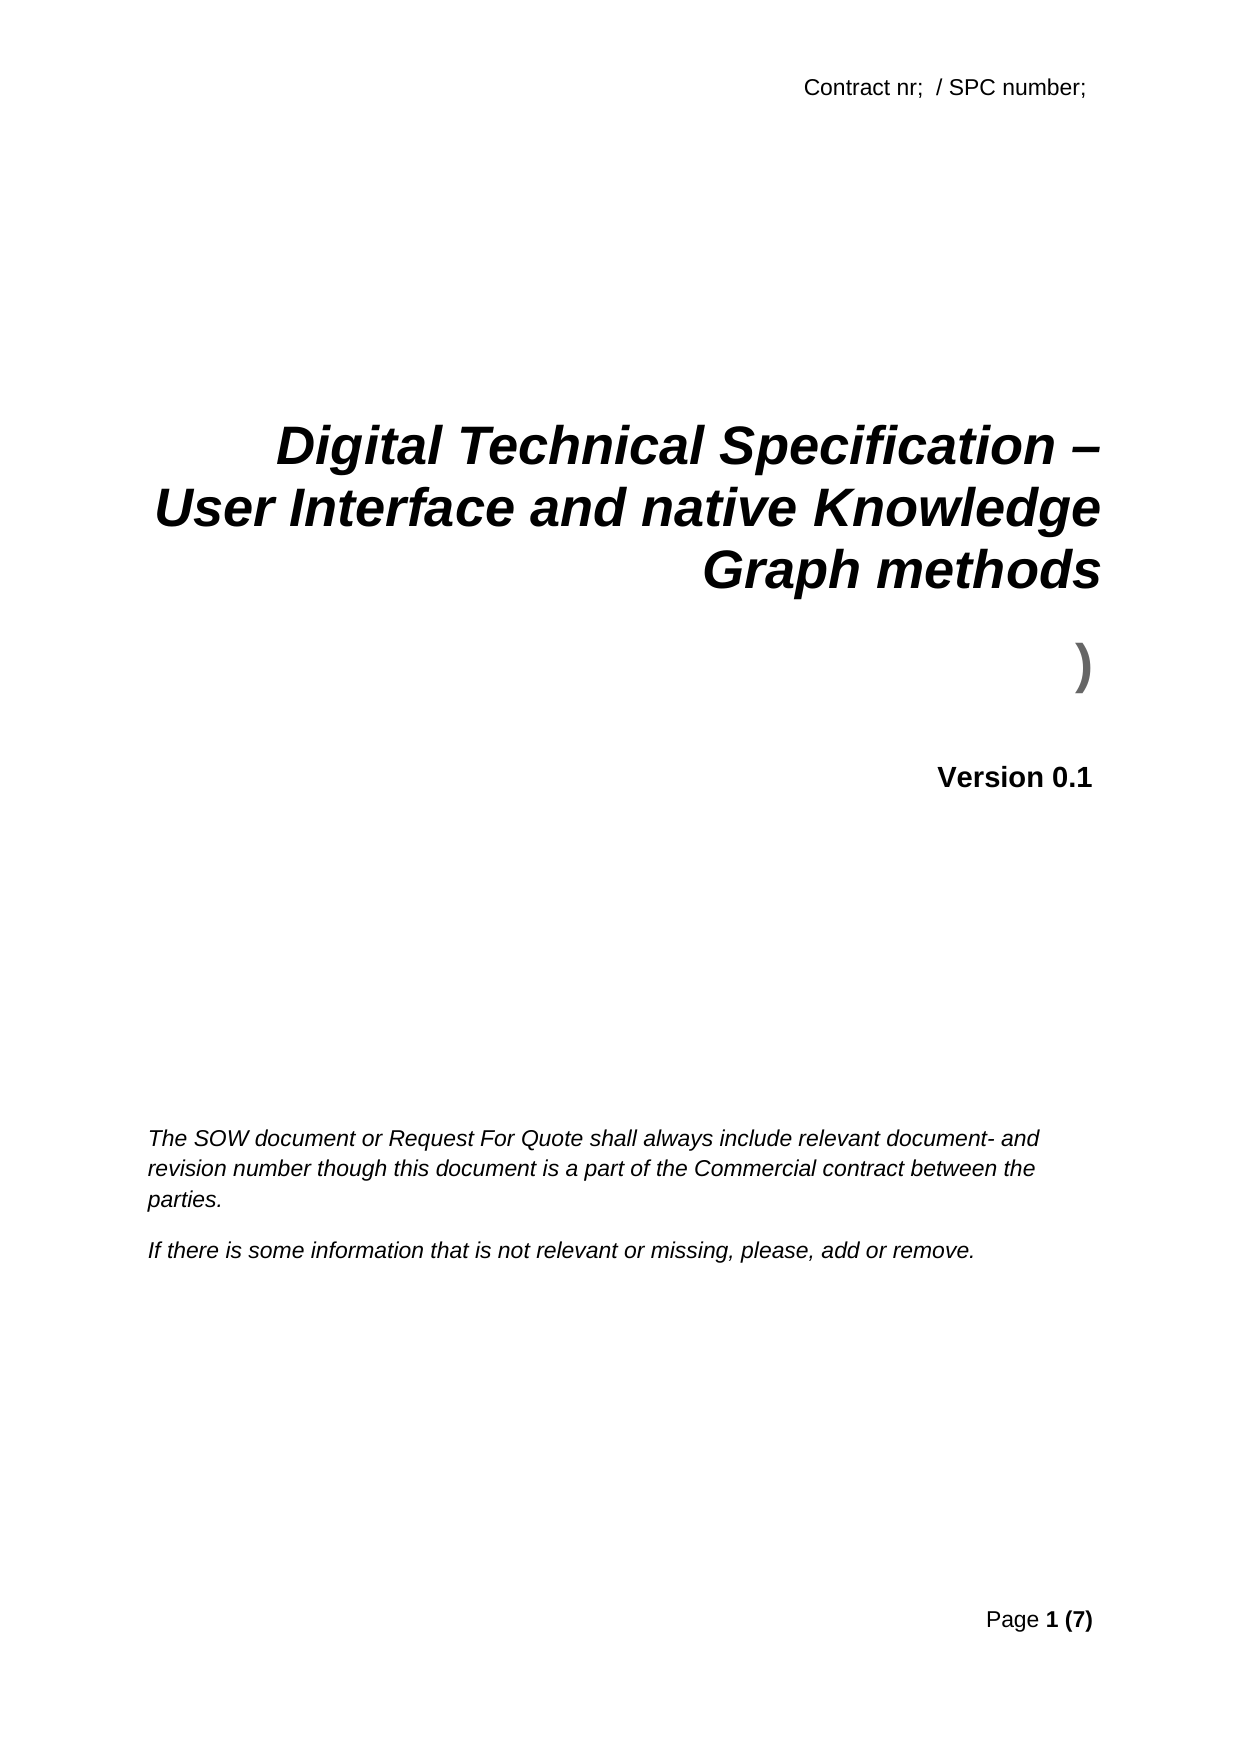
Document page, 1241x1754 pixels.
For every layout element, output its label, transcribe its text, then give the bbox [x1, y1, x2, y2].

title Statement of Work (SoW) [148, 632, 1093, 694]
text The SOW document or Request For Quote shall always include relevant document- and revision number though this document is a part of the Commercial contract between the parties. [148, 1125, 1093, 1212]
title Digital Technical Specification – User Interface and native Knowledge Graph methods [148, 413, 1107, 600]
text If there is some information that is not relevant or missing, please, add or remove. [148, 1237, 1093, 1263]
text Version 0.1 [691, 759, 1093, 793]
